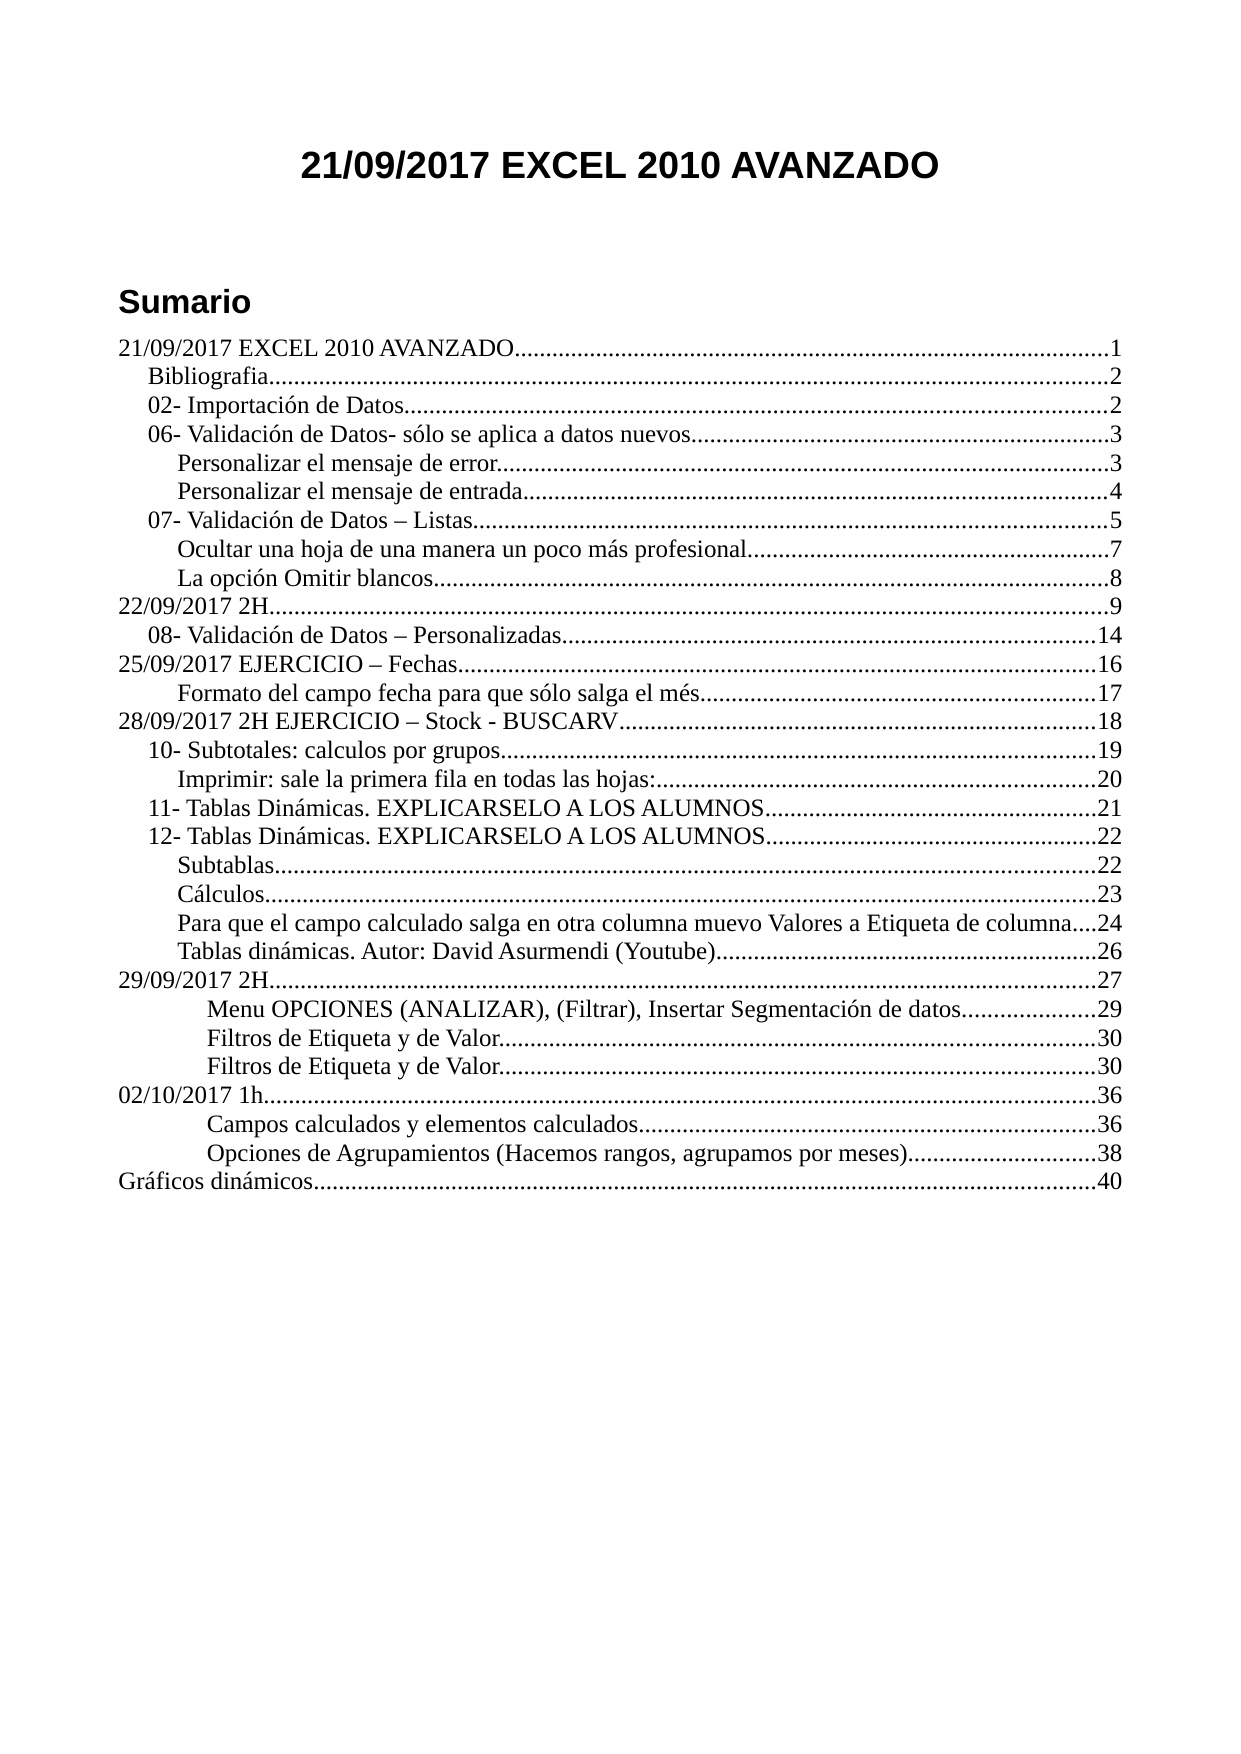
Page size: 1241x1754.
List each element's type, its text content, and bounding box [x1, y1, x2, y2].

subtitle Sumario [118, 282, 1122, 320]
text 21/09/2017 EXCEL 2010 AVANZADO 1 [118, 333, 1122, 361]
text Campos calculados y elementos calculados. 36 [207, 1109, 1122, 1138]
text Imprimir: sale la primera fila en todas las hojas: 20 [177, 764, 1122, 793]
text 25/09/2017 EJERCICIO – Fechas 16 [118, 649, 1122, 678]
text 11- Tablas Dinámicas. EXPLICARSELO A LOS ALUMNOS 21 [148, 793, 1122, 821]
text Personalizar el mensaje de error. 3 [177, 448, 1122, 476]
text 08- Validación de Datos – Personalizadas. 14 [148, 620, 1122, 649]
text 10- Subtotales: calculos por grupos. 19 [148, 735, 1122, 764]
text Gráficos dinámicos 40 [118, 1166, 1122, 1195]
text Formato del campo fecha para que sólo salga el més 17 [177, 678, 1122, 706]
text 28/09/2017 2H EJERCICIO – Stock - BUSCARV 18 [118, 706, 1122, 735]
text 06- Validación de Datos- sólo se aplica a datos nuevos. 3 [148, 419, 1122, 448]
text Opciones de Agrupamientos (Hacemos rangos, agrupamos por meses). 38 [207, 1138, 1122, 1166]
text 29/09/2017 2H 27 [118, 965, 1122, 994]
text Cálculos 23 [177, 879, 1122, 908]
text Personalizar el mensaje de entrada. 4 [177, 476, 1122, 505]
text 12- Tablas Dinámicas. EXPLICARSELO A LOS ALUMNOS 22 [148, 821, 1122, 850]
text Tablas dinámicas. Autor: David Asurmendi (Youtube). 26 [177, 936, 1122, 965]
text Bibliografia. 2 [148, 361, 1122, 390]
text La opción Omitir blancos 8 [177, 563, 1122, 591]
text 02- Importación de Datos. 2 [148, 390, 1122, 419]
text 07- Validación de Datos – Listas. 5 [148, 505, 1122, 534]
text 22/09/2017 2H 9 [118, 591, 1122, 620]
text Subtablas 22 [177, 850, 1122, 879]
text Ocultar una hoja de una manera un poco más profesional. 7 [177, 534, 1122, 563]
text Menu OPCIONES (ANALIZAR), (Filtrar), Insertar Segmentación de datos. 29 [207, 994, 1122, 1023]
text Para que el campo calculado salga en otra columna muevo Valores a Etiqueta de columna. 24 [177, 908, 1122, 936]
text Filtros de Etiqueta y de Valor. 30 [207, 1051, 1122, 1080]
text Filtros de Etiqueta y de Valor. 30 [207, 1023, 1122, 1051]
text 02/10/2017 1h 36 [118, 1080, 1122, 1109]
subtitle 21/09/2017 EXCEL 2010 AVANZADO [118, 143, 1122, 187]
